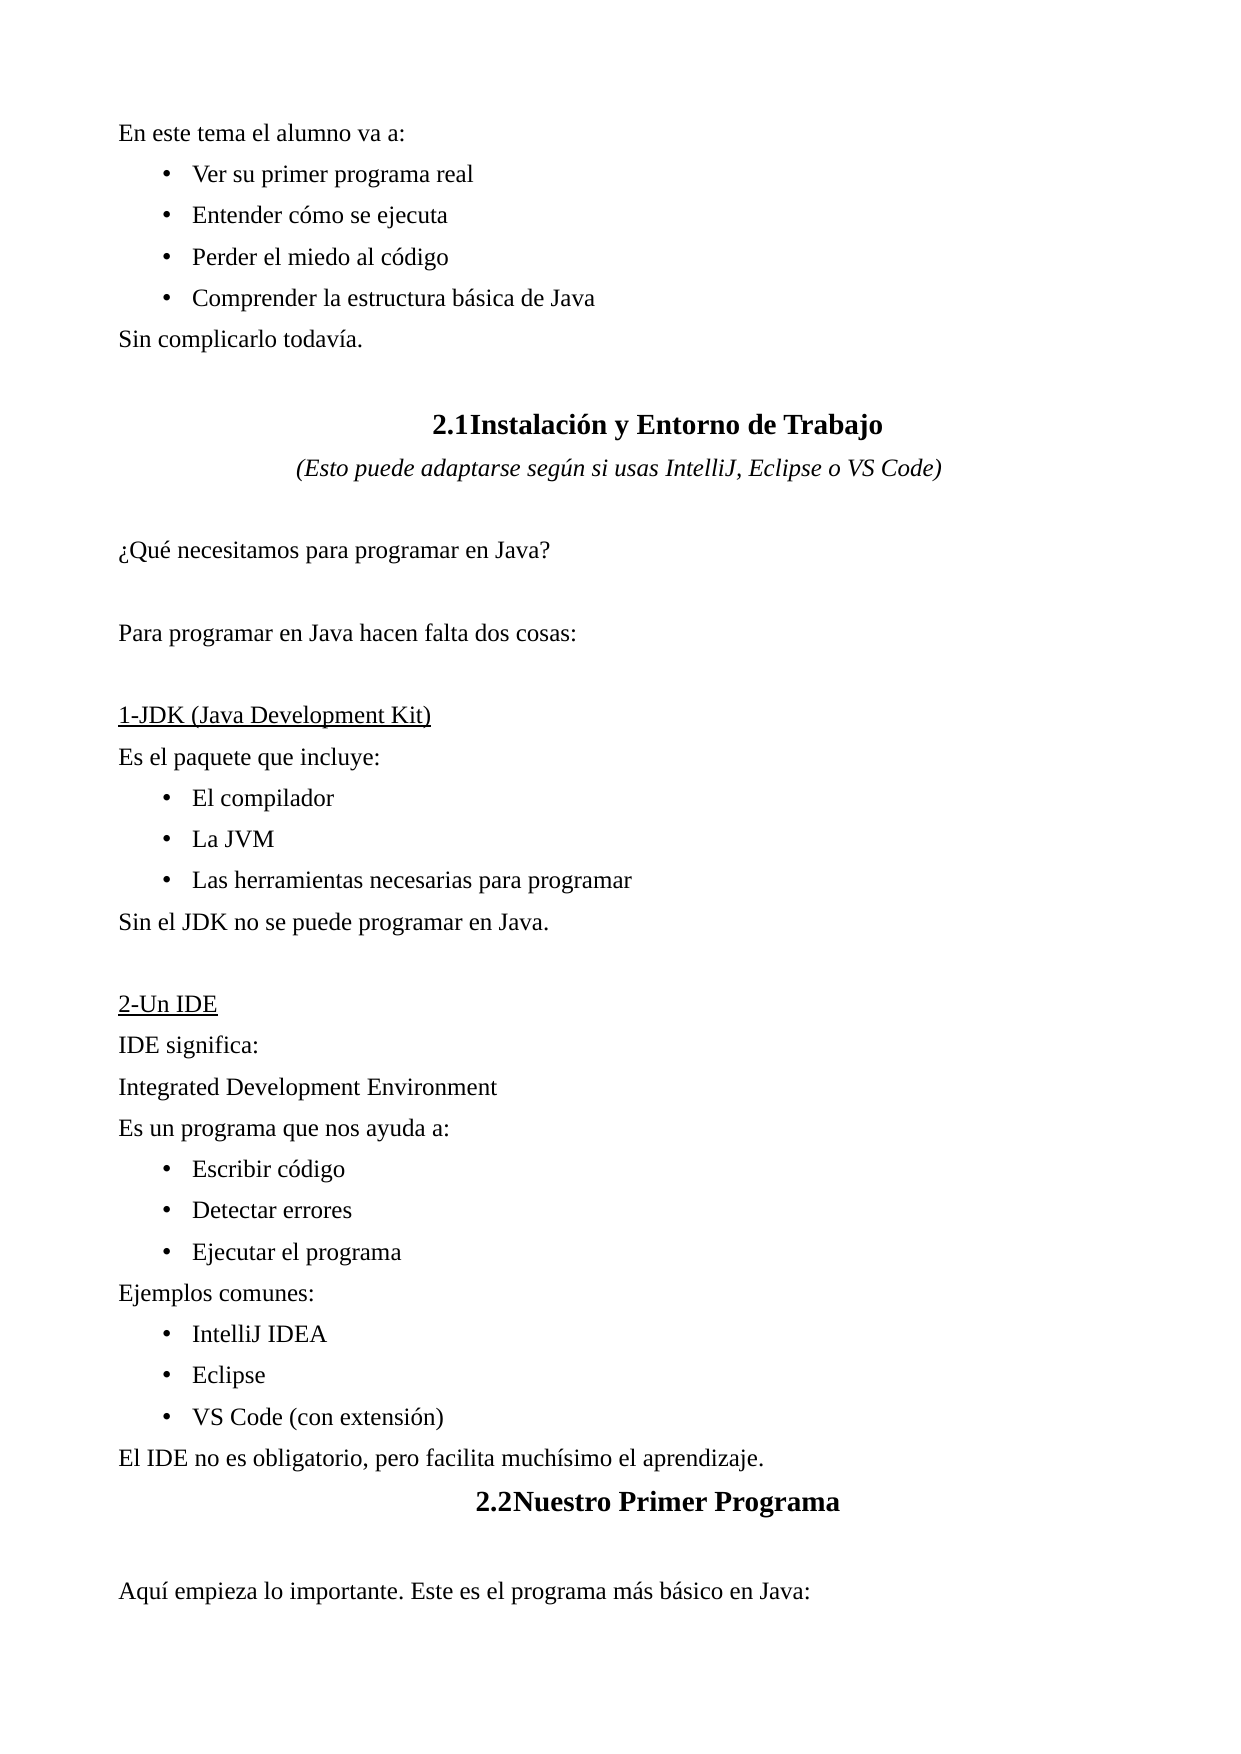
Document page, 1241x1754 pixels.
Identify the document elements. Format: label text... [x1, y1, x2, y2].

list Detectar errores [162, 1195, 1122, 1224]
text Para programar en Java hacen falta dos cosas: [118, 618, 1122, 647]
list Ver su primer programa real [162, 159, 1122, 188]
text Integrated Development Environment [118, 1072, 1122, 1100]
text (Esto puede adaptarse según si usas IntelliJ, Eclipse o VS Code) [118, 453, 1122, 482]
list Entender cómo se ejecuta [162, 201, 1122, 229]
text Sin complicarlo todavía. [118, 324, 1122, 353]
text IDE significa: [118, 1030, 1122, 1059]
list Perder el miedo al código [162, 242, 1122, 271]
list Nuestro Primer Programa [193, 1484, 1122, 1518]
list Comprender la estructura básica de Java [162, 283, 1122, 312]
list IntelliJ IDEA [162, 1319, 1122, 1348]
text Es el paquete que incluye: [118, 742, 1122, 770]
list Escribir código [162, 1154, 1122, 1183]
text ¿Qué necesitamos para programar en Java? [118, 535, 1122, 564]
list Instalación y Entorno de Trabajo [193, 407, 1122, 440]
list VS Code (con extensión) [162, 1402, 1122, 1430]
text Sin el JDK no se puede programar en Java. [118, 907, 1122, 935]
text 1️-JDK (Java Development Kit) [118, 700, 1122, 729]
text El IDE no es obligatorio, pero facilita muchísimo el aprendizaje. [118, 1443, 1122, 1472]
list La JVM [162, 824, 1122, 853]
list Eclipse [162, 1360, 1122, 1389]
list El compilador [162, 783, 1122, 812]
text Es un programa que nos ayuda a: [118, 1113, 1122, 1142]
list Ejecutar el programa [162, 1237, 1122, 1265]
text En este tema el alumno va a: [118, 118, 1122, 147]
text Ejemplos comunes: [118, 1278, 1122, 1307]
list Las herramientas necesarias para programar [162, 865, 1122, 894]
text Aquí empieza lo importante. Este es el programa más básico en Java: [118, 1576, 1122, 1605]
text 2️-Un IDE [118, 989, 1122, 1018]
